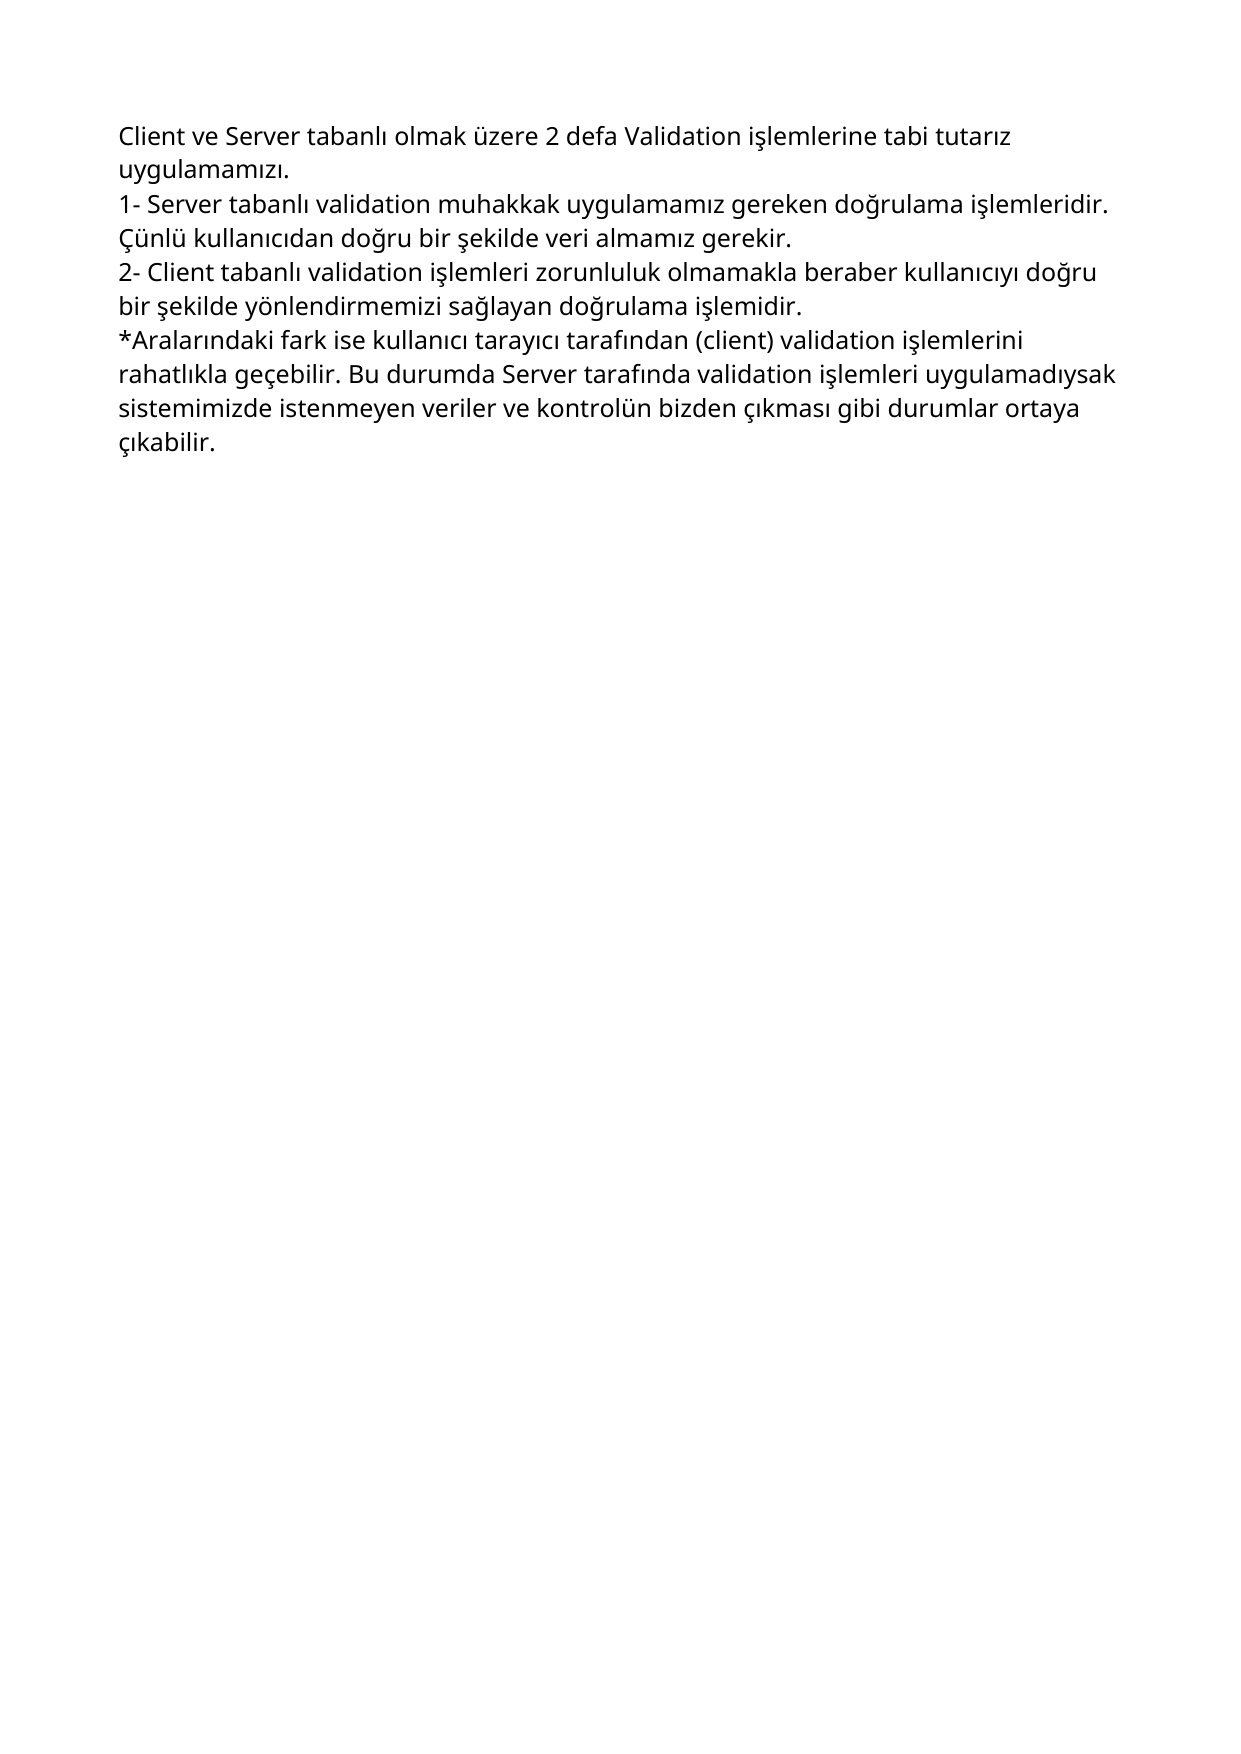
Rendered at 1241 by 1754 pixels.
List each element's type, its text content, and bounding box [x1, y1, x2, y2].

text Client ve Server tabanlı olmak üzere 2 defa Validation işlemlerine tabi tutarız uygulamamızı. [118, 118, 1122, 186]
text 2- Client tabanlı validation işlemleri zorunluluk olmamakla beraber kullanıcıyı doğru bir şekilde yönlendirmemizi sağlayan doğrulama işlemidir. [118, 254, 1122, 322]
text *Aralarındaki fark ise kullanıcı tarayıcı tarafından (client) validation işlemlerini rahatlıkla geçebilir. Bu durumda Server tarafında validation işlemleri uygulamadıysak sistemimizde istenmeyen veriler ve kontrolün bizden çıkması gibi durumlar ortaya çıkabilir. [118, 322, 1122, 459]
text 1- Server tabanlı validation muhakkak uygulamamız gereken doğrulama işlemleridir. Çünlü kullanıcıdan doğru bir şekilde veri almamız gerekir. [118, 186, 1122, 254]
